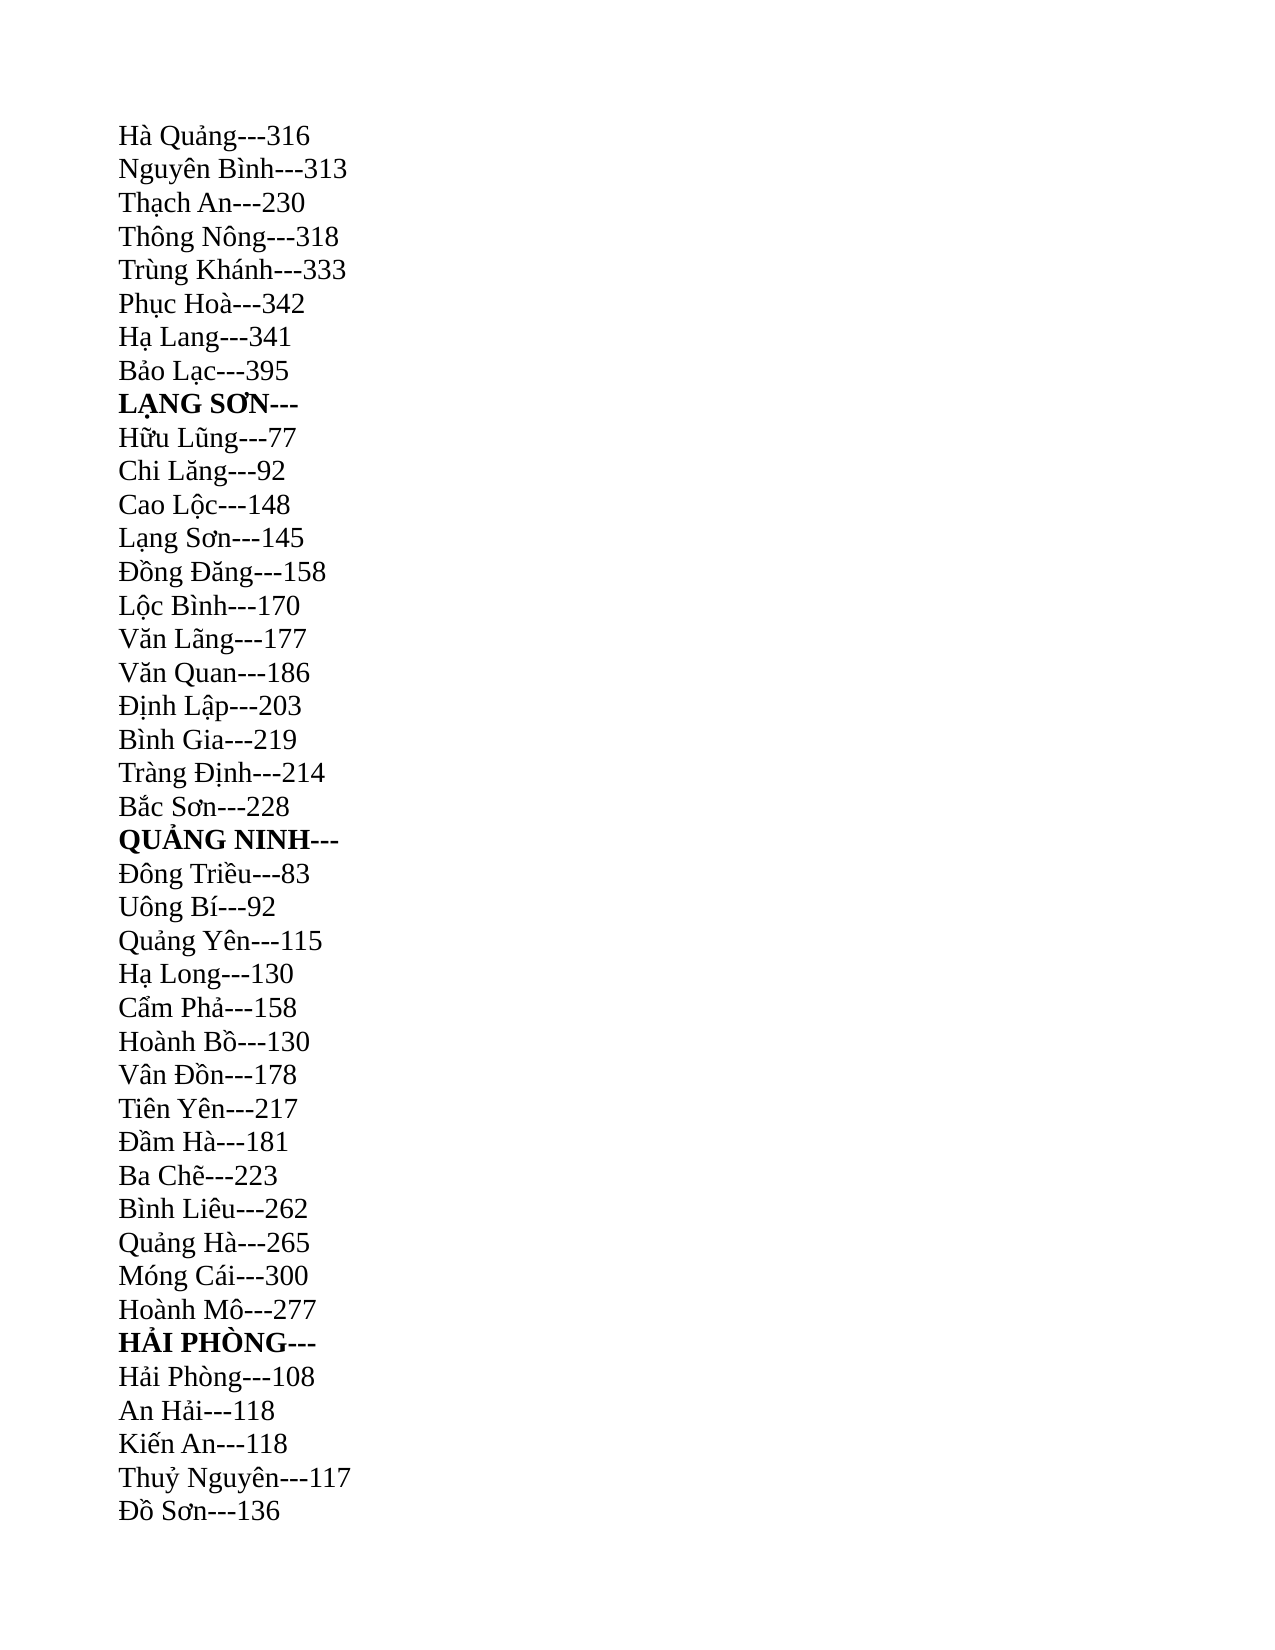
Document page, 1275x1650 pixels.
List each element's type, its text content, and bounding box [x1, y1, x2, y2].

text Cẩm Phả---158 [118, 990, 1157, 1024]
text Ba Chẽ---223 [118, 1158, 1157, 1191]
text Thuỷ Nguyên---117 [118, 1460, 1157, 1493]
text Văn Quan---186 [118, 655, 1157, 688]
text Quảng Yên---115 [118, 923, 1157, 957]
text Trùng Khánh---333 [118, 252, 1157, 286]
text Nguyên Bình---313 [118, 152, 1157, 185]
text Đông Triều---83 [118, 856, 1157, 889]
text An Hải---118 [118, 1393, 1157, 1426]
text Đồng Đăng---158 [118, 554, 1157, 588]
text Đồ Sơn---136 [118, 1493, 1157, 1527]
text LẠNG SƠN--- [118, 386, 1157, 420]
text Cao Lộc---148 [118, 487, 1157, 521]
text Định Lập---203 [118, 688, 1157, 722]
text Hữu Lũng---77 [118, 420, 1157, 453]
text Hạ Lang---341 [118, 319, 1157, 353]
text HẢI PHÒNG--- [118, 1326, 1157, 1359]
text Hoành Mô---277 [118, 1292, 1157, 1326]
text Quảng Hà---265 [118, 1225, 1157, 1258]
text QUẢNG NINH--- [118, 822, 1157, 856]
text Lộc Bình---170 [118, 588, 1157, 621]
text Hoành Bồ---130 [118, 1024, 1157, 1057]
text Tràng Định---214 [118, 755, 1157, 789]
text Thông Nông---318 [118, 219, 1157, 252]
text Lạng Sơn---145 [118, 521, 1157, 554]
text Đầm Hà---181 [118, 1124, 1157, 1158]
text Bình Liêu---262 [118, 1191, 1157, 1225]
text Kiến An---118 [118, 1426, 1157, 1460]
text Bảo Lạc---395 [118, 353, 1157, 386]
text Móng Cái---300 [118, 1258, 1157, 1292]
text Hà Quảng---316 [118, 118, 1157, 152]
text Hải Phòng---108 [118, 1359, 1157, 1393]
text Bình Gia---219 [118, 722, 1157, 755]
text Tiên Yên---217 [118, 1091, 1157, 1124]
text Uông Bí---92 [118, 889, 1157, 923]
text Bắc Sơn---228 [118, 789, 1157, 822]
text Hạ Long---130 [118, 957, 1157, 990]
text Văn Lãng---177 [118, 621, 1157, 655]
text Vân Đồn---178 [118, 1057, 1157, 1091]
text Chi Lăng---92 [118, 453, 1157, 487]
text Phục Hoà---342 [118, 286, 1157, 319]
text Thạch An---230 [118, 185, 1157, 219]
